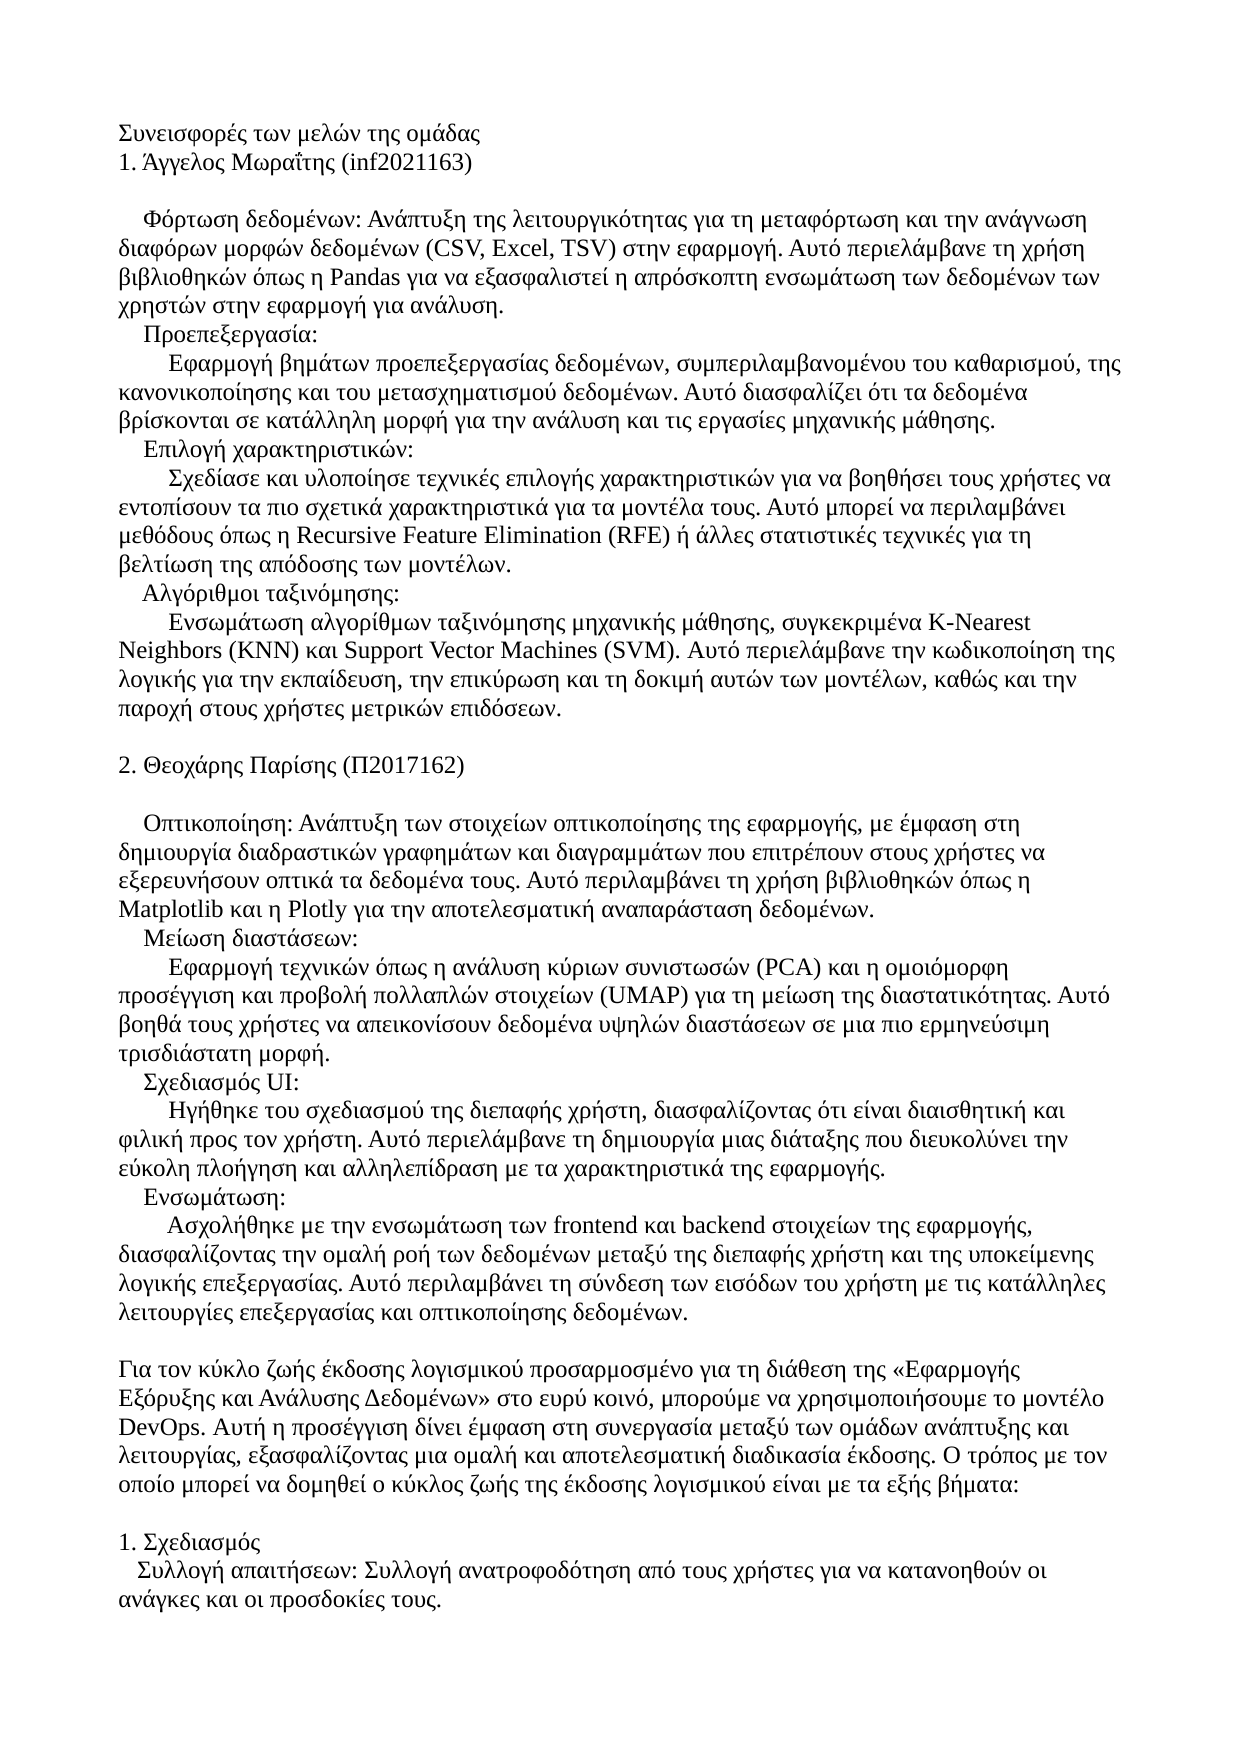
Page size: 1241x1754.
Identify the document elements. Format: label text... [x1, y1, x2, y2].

text Ενσωμάτωση αλγορίθμων ταξινόμησης μηχανικής μάθησης, συγκεκριμένα K-Nearest Neighbors (KNN) και Support Vector Machines (SVM). Αυτό περιελάμβανε την κωδικοποίηση της λογικής για την εκπαίδευση, την επικύρωση και τη δοκιμή αυτών των μοντέλων, καθώς και την παροχή στους χρήστες μετρικών επιδόσεων. [118, 607, 1122, 722]
text Συλλογή απαιτήσεων: Συλλογή ανατροφοδότηση από τους χρήστες για να κατανοηθούν οι ανάγκες και οι προσδοκίες τους. [118, 1556, 1122, 1613]
text 1. Άγγελος Μωραΐτης (inf2021163) [118, 147, 1122, 176]
text Φόρτωση δεδομένων: Ανάπτυξη της λειτουργικότητας για τη μεταφόρτωση και την ανάγνωση διαφόρων μορφών δεδομένων (CSV, Excel, TSV) στην εφαρμογή. Αυτό περιελάμβανε τη χρήση βιβλιοθηκών όπως η Pandas για να εξασφαλιστεί η απρόσκοπτη ενσωμάτωση των δεδομένων των χρηστών στην εφαρμογή για ανάλυση. [118, 204, 1122, 319]
text Ασχολήθηκε με την ενσωμάτωση των frontend και backend στοιχείων της εφαρμογής, διασφαλίζοντας την ομαλή ροή των δεδομένων μεταξύ της διεπαφής χρήστη και της υποκείμενης λογικής επεξεργασίας. Αυτό περιλαμβάνει τη σύνδεση των εισόδων του χρήστη με τις κατάλληλες λειτουργίες επεξεργασίας και οπτικοποίησης δεδομένων. [118, 1211, 1122, 1326]
text Μείωση διαστάσεων: [118, 923, 1122, 952]
text Οπτικοποίηση: Ανάπτυξη των στοιχείων οπτικοποίησης της εφαρμογής, με έμφαση στη δημιουργία διαδραστικών γραφημάτων και διαγραμμάτων που επιτρέπουν στους χρήστες να εξερευνήσουν οπτικά τα δεδομένα τους. Αυτό περιλαμβάνει τη χρήση βιβλιοθηκών όπως η Matplotlib και η Plotly για την αποτελεσματική αναπαράσταση δεδομένων. [118, 808, 1122, 923]
text Επιλογή χαρακτηριστικών: [118, 434, 1122, 463]
text Εφαρμογή τεχνικών όπως η ανάλυση κύριων συνιστωσών (PCA) και η ομοιόμορφη προσέγγιση και προβολή πολλαπλών στοιχείων (UMAP) για τη μείωση της διαστατικότητας. Αυτό βοηθά τους χρήστες να απεικονίσουν δεδομένα υψηλών διαστάσεων σε μια πιο ερμηνεύσιμη τρισδιάστατη μορφή. [118, 952, 1122, 1067]
text Εφαρμογή βημάτων προεπεξεργασίας δεδομένων, συμπεριλαμβανομένου του καθαρισμού, της κανονικοποίησης και του μετασχηματισμού δεδομένων. Αυτό διασφαλίζει ότι τα δεδομένα βρίσκονται σε κατάλληλη μορφή για την ανάλυση και τις εργασίες μηχανικής μάθησης. [118, 348, 1122, 434]
text Αλγόριθμοι ταξινόμησης: [118, 578, 1122, 607]
text Προεπεξεργασία: [118, 319, 1122, 348]
text 1. Σχεδιασμός [118, 1527, 1122, 1556]
text Συνεισφορές των μελών της ομάδας [118, 118, 1122, 147]
text 2. Θεοχάρης Παρίσης (Π2017162) [118, 751, 1122, 779]
text Για τον κύκλο ζωής έκδοσης λογισμικού προσαρμοσμένο για τη διάθεση της «Εφαρμογής Εξόρυξης και Ανάλυσης Δεδομένων» στο ευρύ κοινό, μπορούμε να χρησιμοποιήσουμε το μοντέλο DevOps. Αυτή η προσέγγιση δίνει έμφαση στη συνεργασία μεταξύ των ομάδων ανάπτυξης και λειτουργίας, εξασφαλίζοντας μια ομαλή και αποτελεσματική διαδικασία έκδοσης. Ο τρόπος με τον οποίο μπορεί να δομηθεί ο κύκλος ζωής της έκδοσης λογισμικού είναι με τα εξής βήματα: [118, 1354, 1122, 1498]
text Ενσωμάτωση: [118, 1182, 1122, 1211]
text Σχεδίασε και υλοποίησε τεχνικές επιλογής χαρακτηριστικών για να βοηθήσει τους χρήστες να εντοπίσουν τα πιο σχετικά χαρακτηριστικά για τα μοντέλα τους. Αυτό μπορεί να περιλαμβάνει μεθόδους όπως η Recursive Feature Elimination (RFE) ή άλλες στατιστικές τεχνικές για τη βελτίωση της απόδοσης των μοντέλων. [118, 463, 1122, 578]
text Ηγήθηκε του σχεδιασμού της διεπαφής χρήστη, διασφαλίζοντας ότι είναι διαισθητική και φιλική προς τον χρήστη. Αυτό περιελάμβανε τη δημιουργία μιας διάταξης που διευκολύνει την εύκολη πλοήγηση και αλληλεπίδραση με τα χαρακτηριστικά της εφαρμογής. [118, 1096, 1122, 1182]
text Σχεδιασμός UI: [118, 1067, 1122, 1096]
